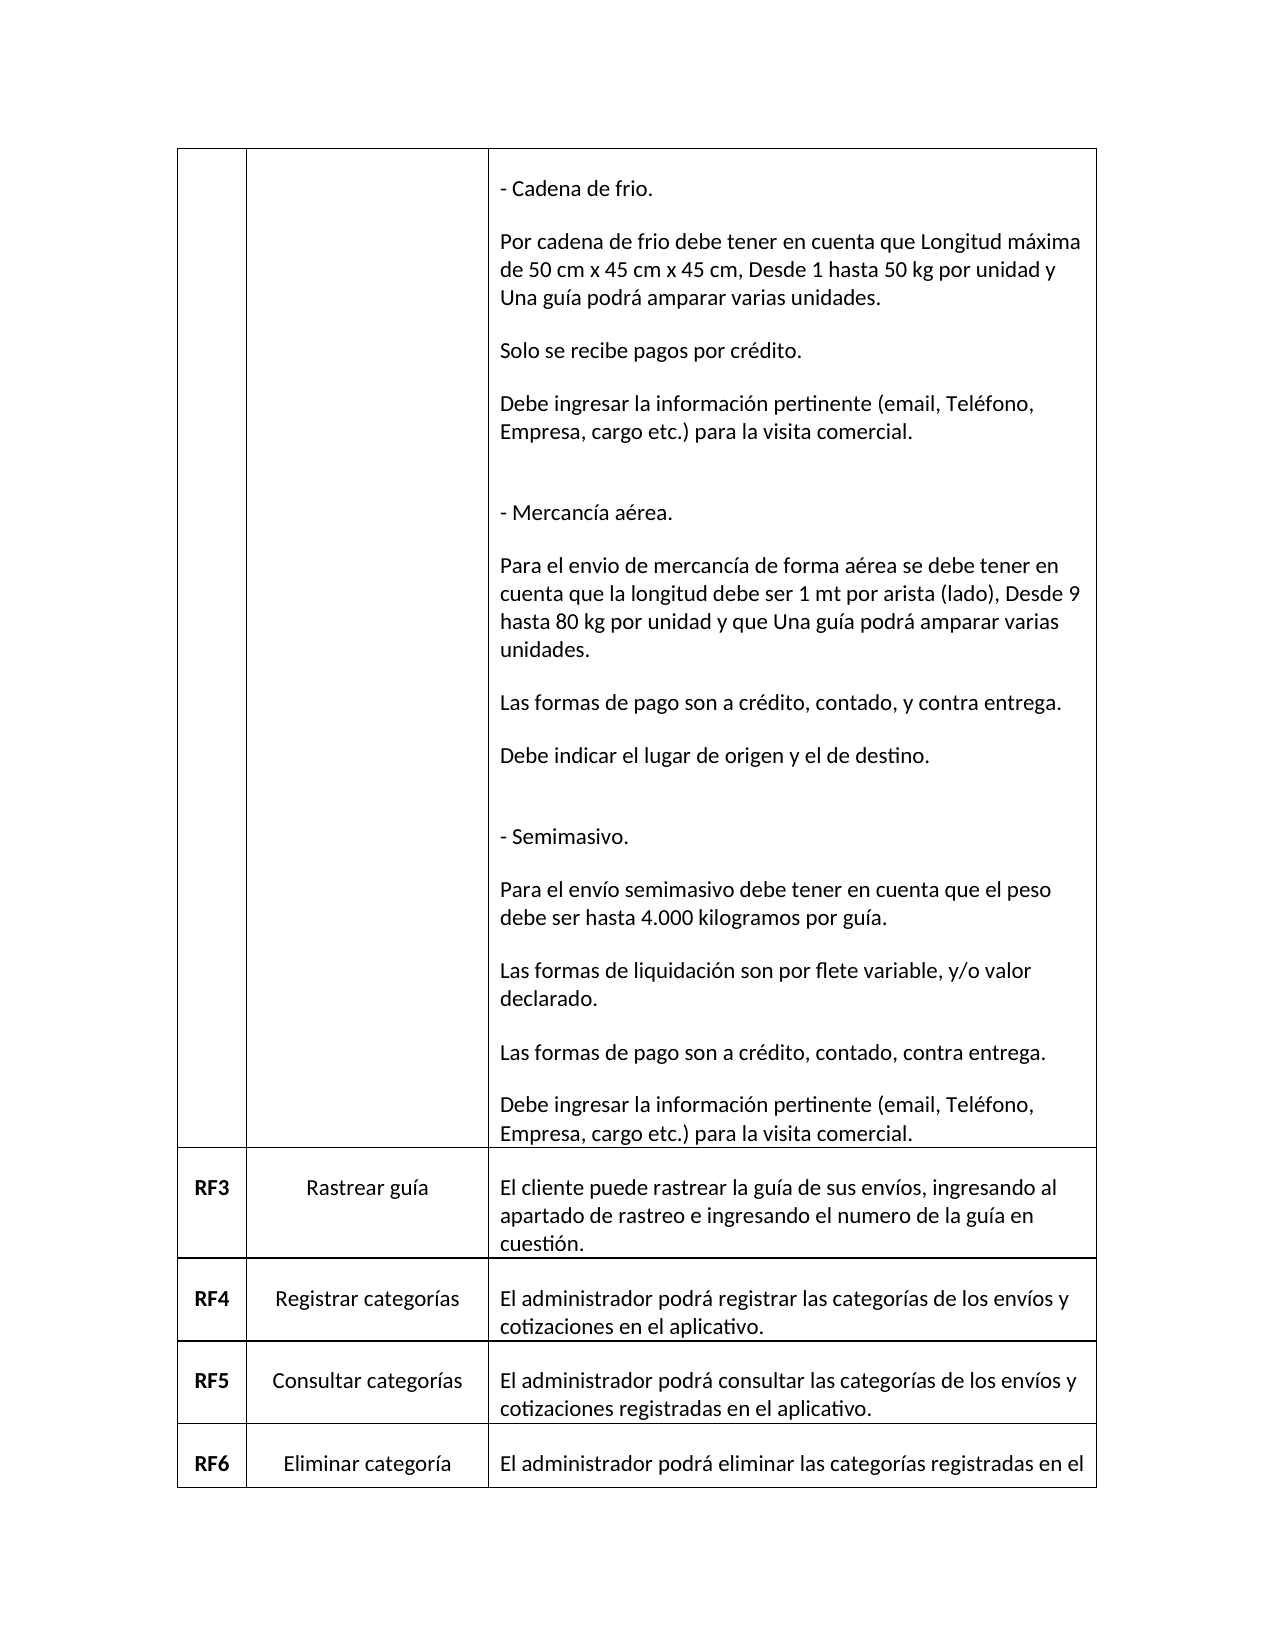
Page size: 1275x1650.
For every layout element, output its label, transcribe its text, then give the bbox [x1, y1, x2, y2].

table_cell El administrador podrá consultar las categorías de los envíos y cotizaciones registradas en el aplicativo. [489, 1342, 1096, 1422]
table_cell RF5 [178, 1342, 246, 1422]
table_cell [178, 149, 246, 1147]
table_cell - Cadena de frio. Por cadena de frio debe tener en cuenta que Longitud máxima de 50 cm x 45 cm x 45 cm, Desde 1 hasta 50 kg por unidad y Una guía podrá amparar varias unidades. Solo se recibe pagos por crédito. Debe ingresar la información pertinente (email, Teléfono, Empresa, cargo etc.) para la visita comercial. - Mercancía aérea. Para el envio de mercancía de forma aérea se debe tener en cuenta que la longitud debe ser 1 mt por arista (lado), Desde 9 hasta 80 kg por unidad y que Una guía podrá amparar varias unidades. Las formas de pago son a crédito, contado, y contra entrega. Debe indicar el lugar de origen y el de destino. - Semimasivo. Para el envío semimasivo debe tener en cuenta que el peso debe ser hasta 4.000 kilogramos por guía. Las formas de liquidación son por flete variable, y/o valor declarado. Las formas de pago son a crédito, contado, contra entrega. Debe ingresar la información pertinente (email, Teléfono, Empresa, cargo etc.) para la visita comercial. [489, 149, 1096, 1147]
table_cell Eliminar categoría [247, 1424, 488, 1486]
table_cell Consultar categorías [247, 1342, 488, 1422]
table_cell RF3 [178, 1148, 246, 1257]
table_cell Registrar categorías [247, 1259, 488, 1340]
table_cell RF6 [178, 1424, 246, 1486]
table_cell RF4 [178, 1259, 246, 1340]
table_cell El administrador podrá eliminar las categorías registradas en el [489, 1424, 1096, 1486]
table_cell Rastrear guía [247, 1148, 488, 1257]
table_cell [247, 149, 488, 1147]
table_cell El cliente puede rastrear la guía de sus envíos, ingresando al apartado de rastreo e ingresando el numero de la guía en cuestión. [489, 1148, 1096, 1257]
table_cell El administrador podrá registrar las categorías de los envíos y cotizaciones en el aplicativo. [489, 1259, 1096, 1340]
